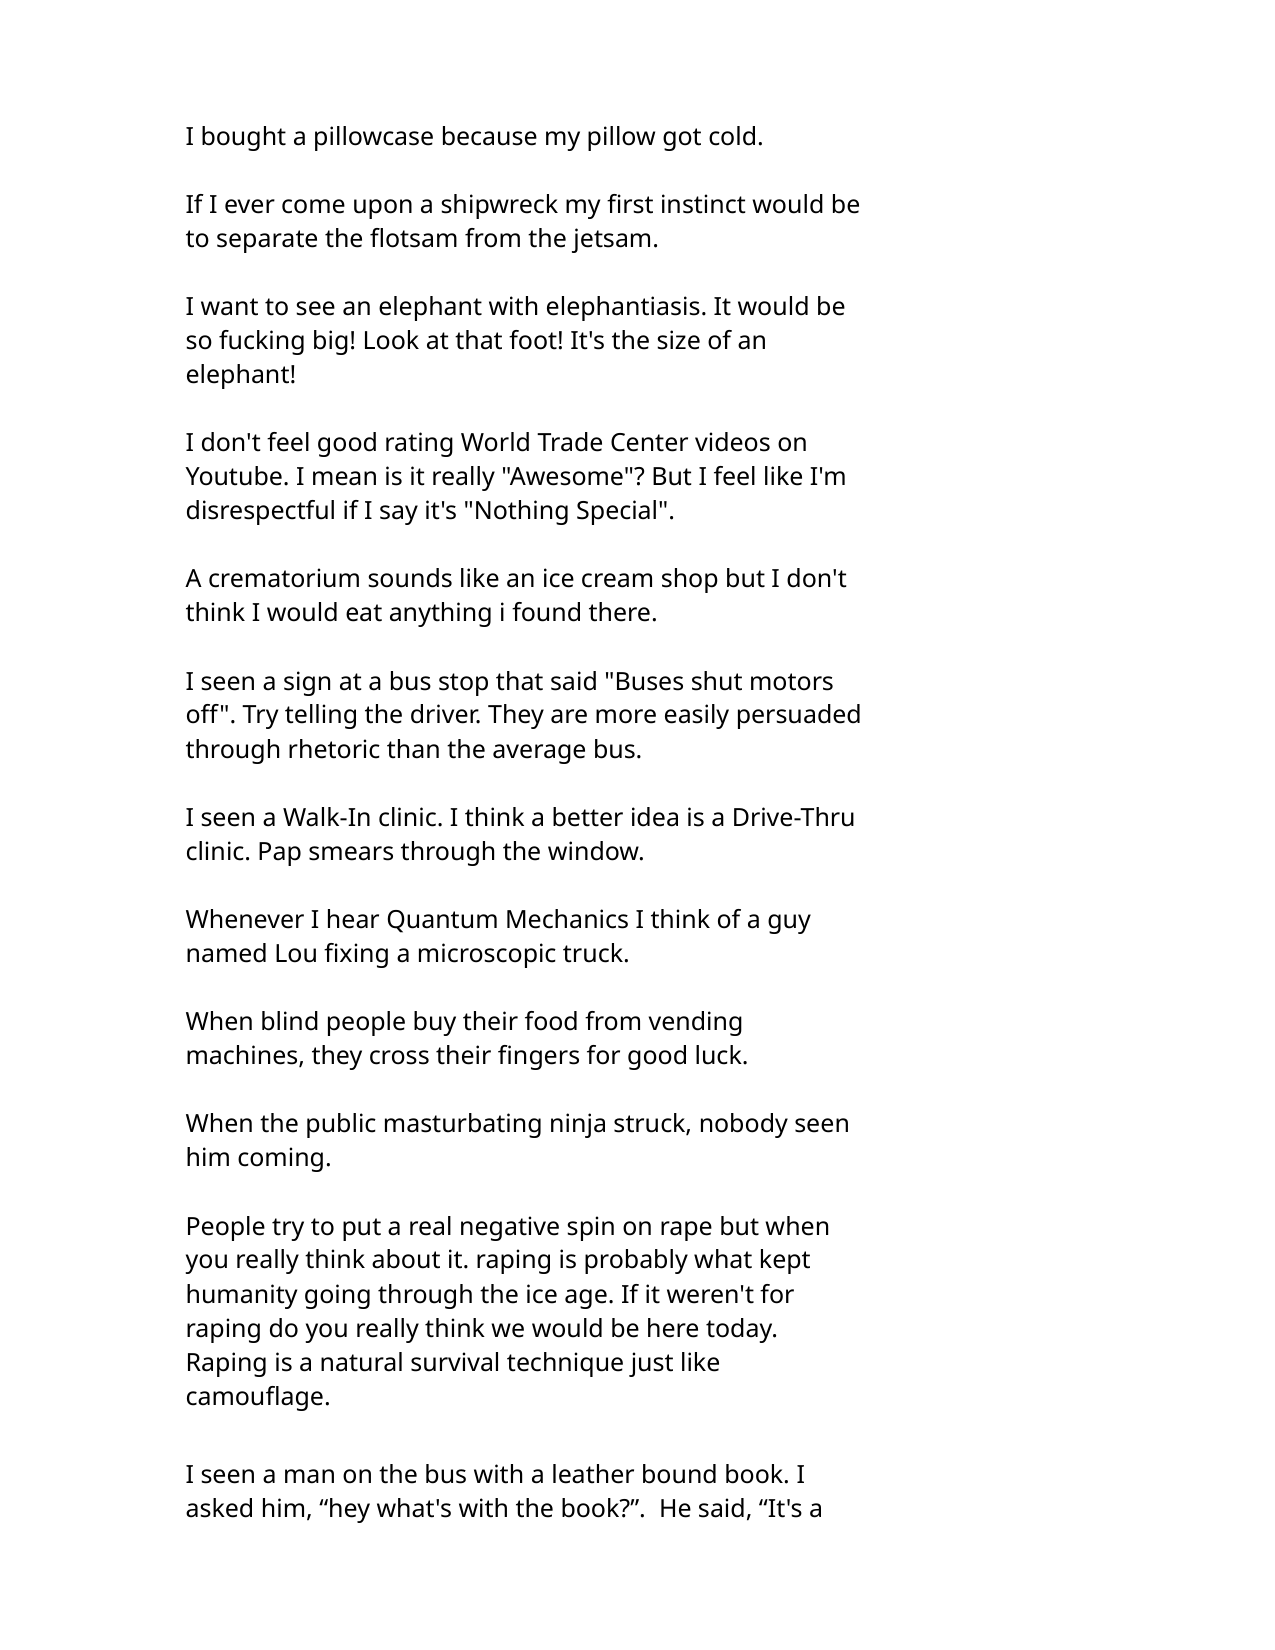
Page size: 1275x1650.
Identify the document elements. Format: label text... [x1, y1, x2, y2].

text I seen a sign at a bus stop that said "Buses shut motors off". Try telling the driver. They are more easily persuaded through rhetoric than the average bus. [185, 663, 863, 765]
text People try to put a real negative spin on rape but when you really think about it. raping is probably what kept humanity going through the ice age. If it weren't for raping do you really think we would be here today. Raping is a natural survival technique just like camouflage. [185, 1208, 863, 1412]
text If I ever come upon a shipwreck my first instinct would be to separate the flotsam from the jetsam. [185, 186, 863, 254]
text Whenever I hear Quantum Mechanics I think of a guy named Lou fixing a microscopic truck. [185, 902, 863, 970]
text When blind people buy their food from vending machines, they cross their fingers for good luck. [185, 1004, 863, 1072]
text When the public masturbating ninja struck, nobody seen him coming. [185, 1106, 863, 1174]
text I want to see an elephant with elephantiasis. It would be so fucking big! Look at that foot! It's the size of an elephant! [185, 288, 863, 391]
text A crematorium sounds like an ice cream shop but I don't think I would eat anything i found there. [185, 561, 863, 629]
text I bought a pillowcase because my pillow got cold. [185, 118, 863, 152]
text I seen a Walk-In clinic. I think a better idea is a Drive-Thru clinic. Pap smears through the window. [185, 799, 863, 867]
text I don't feel good rating World Trade Center videos on Youtube. I mean is it really "Awesome"? But I feel like I'm disrespectful if I say it's "Nothing Special". [185, 425, 863, 527]
text I seen a man on the bus with a leather bound book. I asked him, “hey what's with the book?”. He said, “It's a [185, 1457, 863, 1525]
